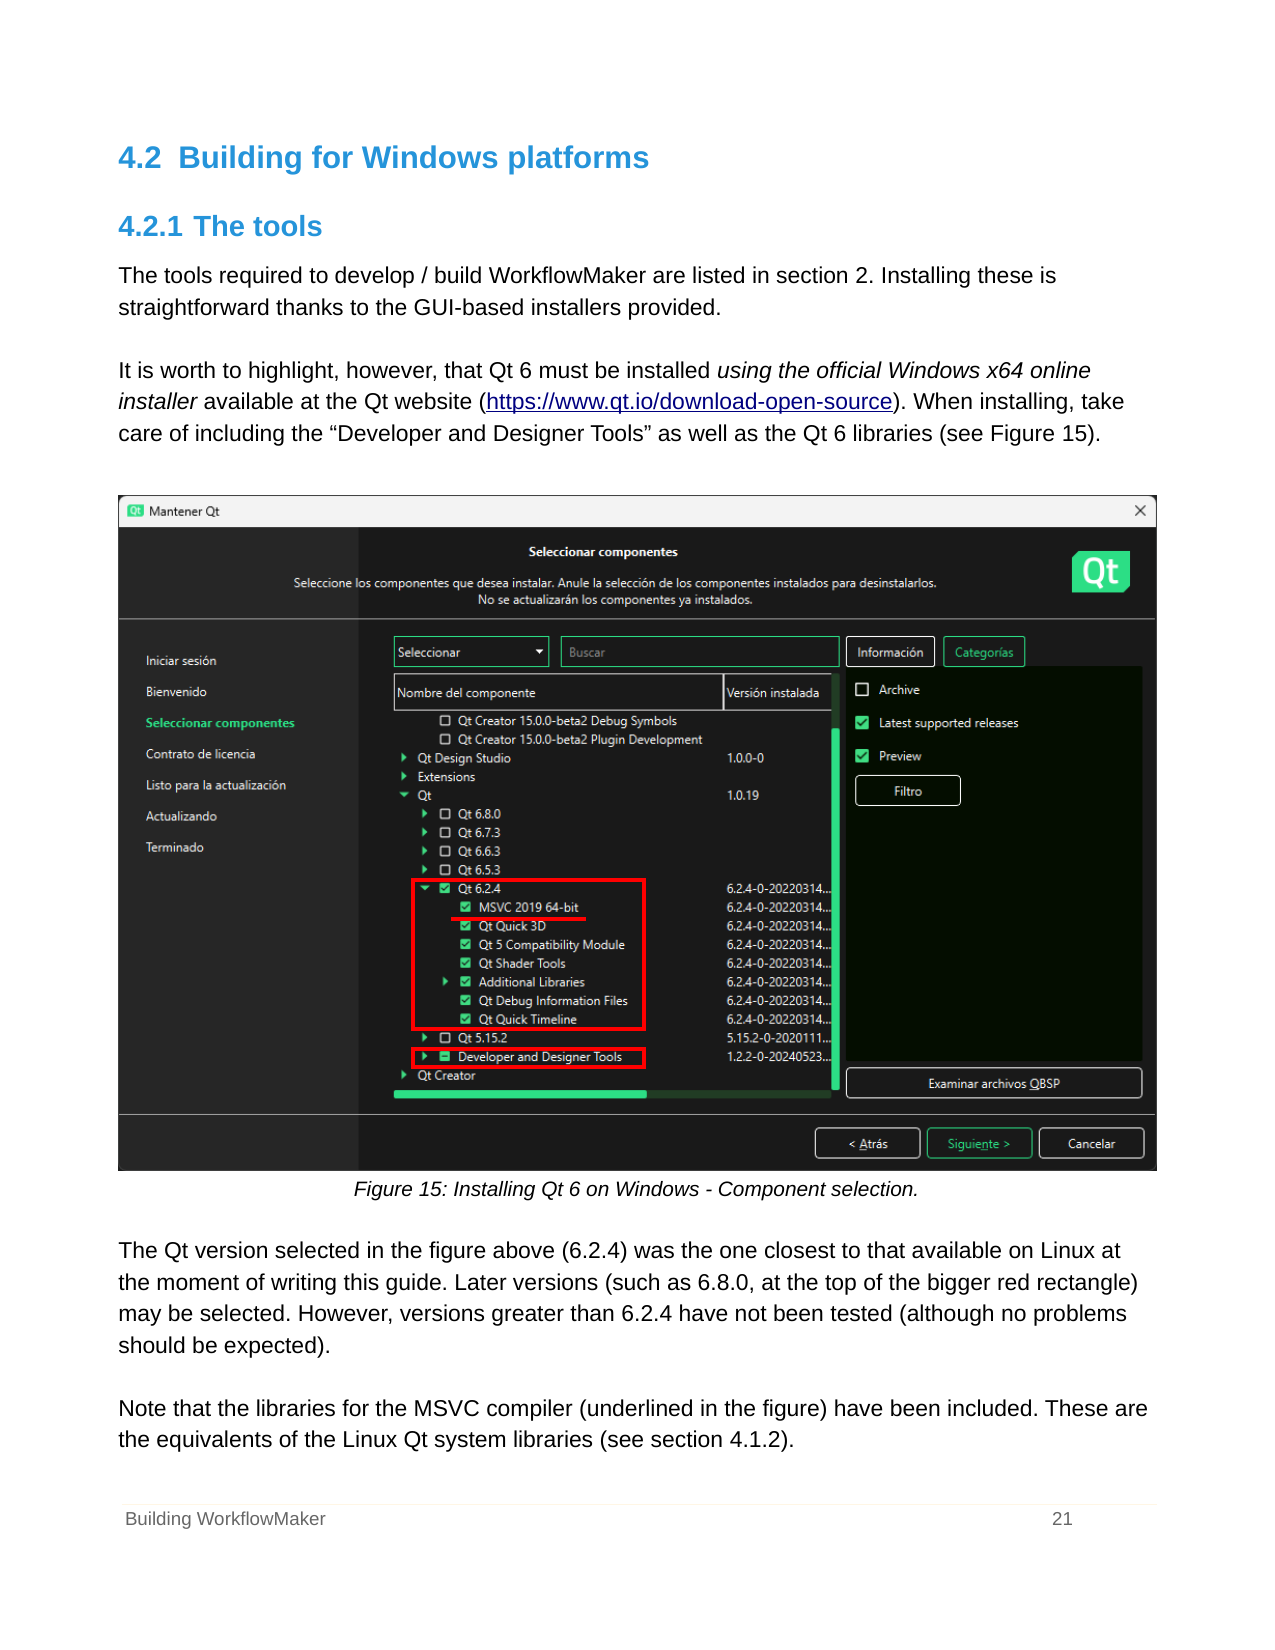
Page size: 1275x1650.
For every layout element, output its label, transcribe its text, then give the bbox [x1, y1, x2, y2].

text Figure 15: Installing Qt 6 on Windows - Component selection. [118, 1171, 1157, 1200]
text It is worth to highlight, however, that Qt 6 must be installed using the official Windows x64 online installer available at the Qt website (https://www.qt.io/download-open-source). When installing, take care of including the “Developer and Designer Tools” as well as the Qt 6 libraries (see Figure 15). [118, 357, 1157, 446]
text Note that the libraries for the MSVC compiler (underlined in the figure) have been included. These are the equivalents of the Linux Qt system libraries (see section 4.1.2). [118, 1395, 1157, 1453]
subtitle The tools [118, 209, 1157, 243]
text The Qt version selected in the figure above (6.2.4) was the one closest to that available on Linux at the moment of writing this guide. Later versions (such as 6.8.0, at the top of the bigger red rectangle) may be selected. However, versions greater than 6.2.4 have not been tested (although no problems should be expected). [118, 1237, 1157, 1358]
subtitle Building for Windows platforms [118, 139, 1157, 175]
text The tools required to develop / build WorkflowMaker are listed in section 2. Installing these is straightforward thanks to the GUI-based installers provided. [118, 262, 1157, 320]
